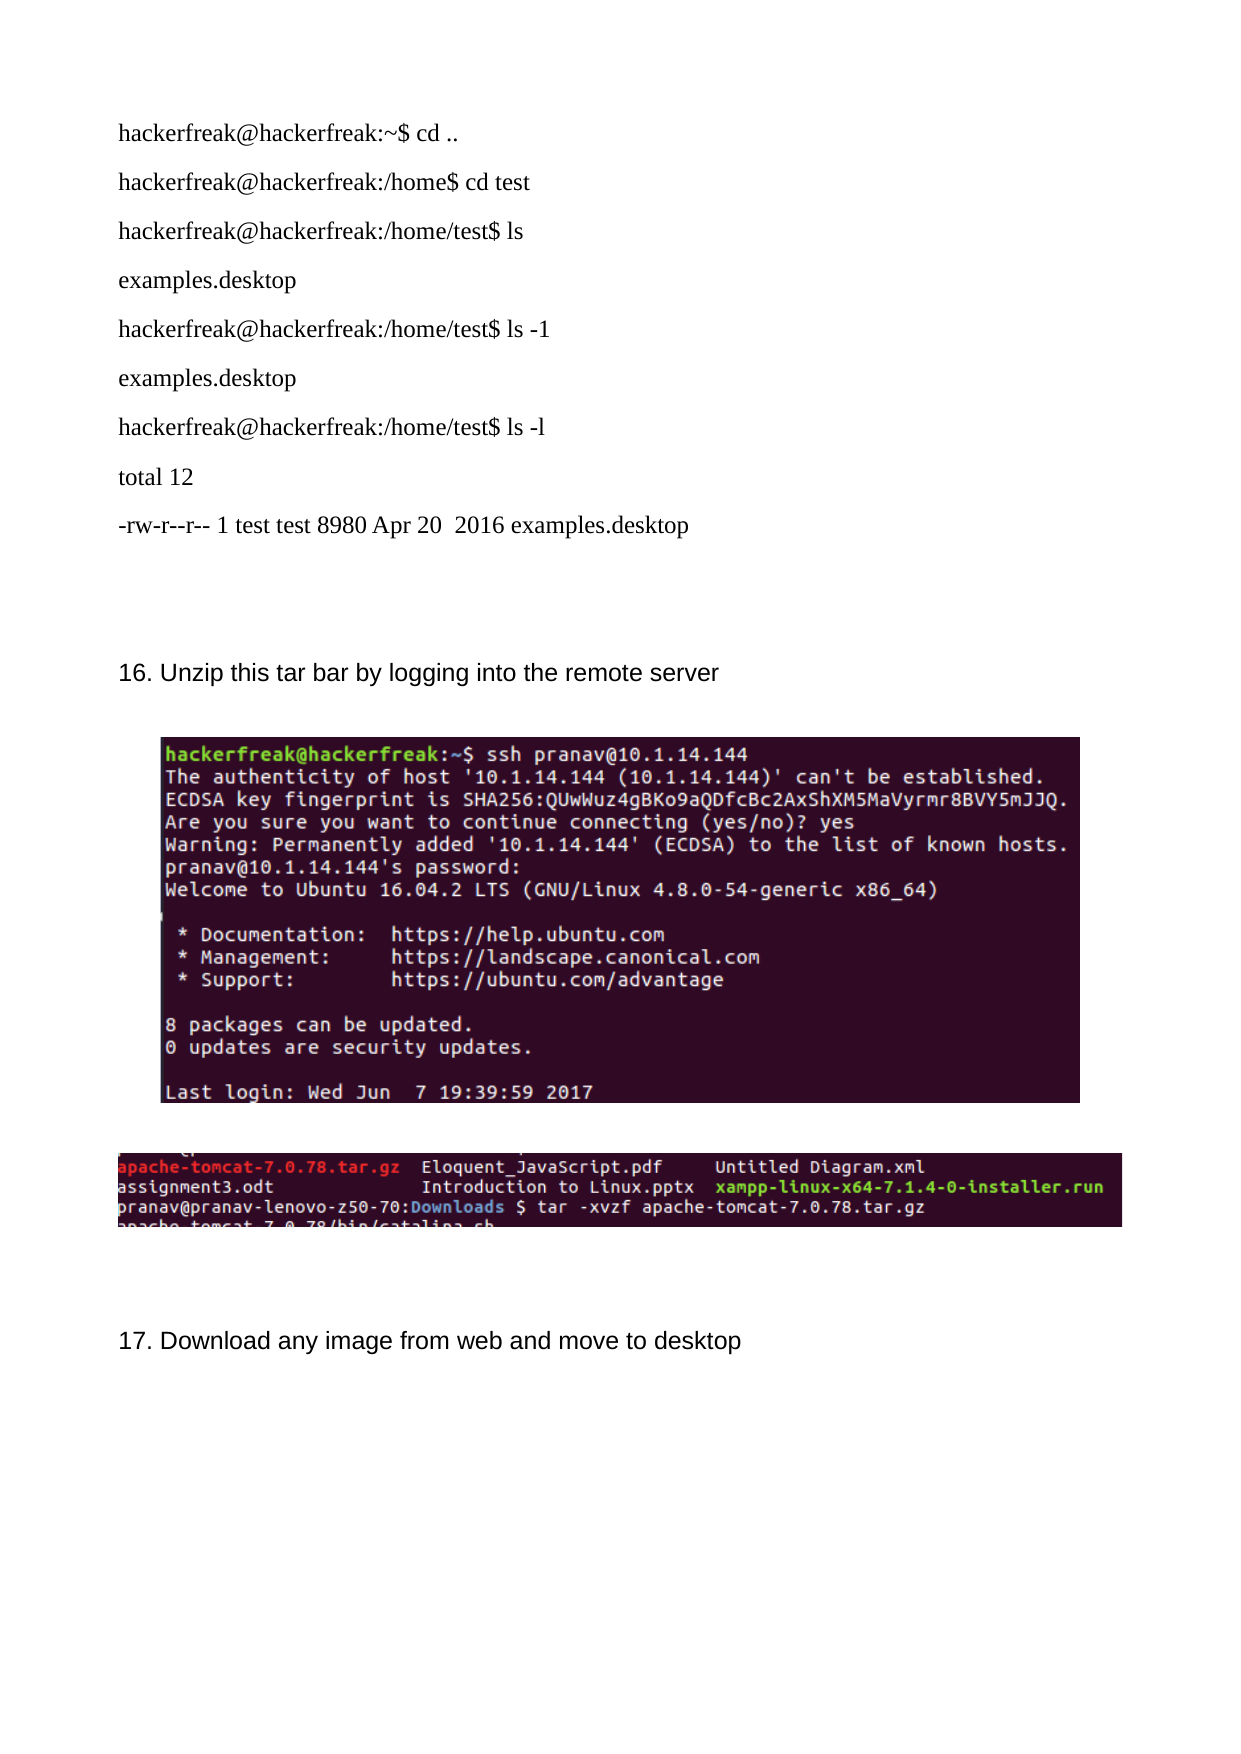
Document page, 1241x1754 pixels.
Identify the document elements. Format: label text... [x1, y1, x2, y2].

text hackerfreak@hackerfreak:~$ cd .. [118, 118, 1122, 147]
text total 12 [118, 462, 1122, 490]
text examples.desktop [118, 265, 1122, 294]
text hackerfreak@hackerfreak:/home$ cd test [118, 167, 1122, 196]
text -rw-r--r-- 1 test test 8980 Apr 20 2016 examples.desktop [118, 511, 1122, 539]
text hackerfreak@hackerfreak:/home/test$ ls -1 [118, 314, 1122, 343]
picture [118, 1153, 1123, 1227]
text hackerfreak@hackerfreak:/home/test$ ls -l [118, 412, 1122, 441]
text 16. Unzip this tar bar by logging into the remote server [118, 658, 1122, 687]
text examples.desktop [118, 363, 1122, 392]
text 17. Download any image from web and move to desktop [118, 1326, 1122, 1355]
text hackerfreak@hackerfreak:/home/test$ ls [118, 216, 1122, 245]
picture [160, 737, 1080, 1103]
